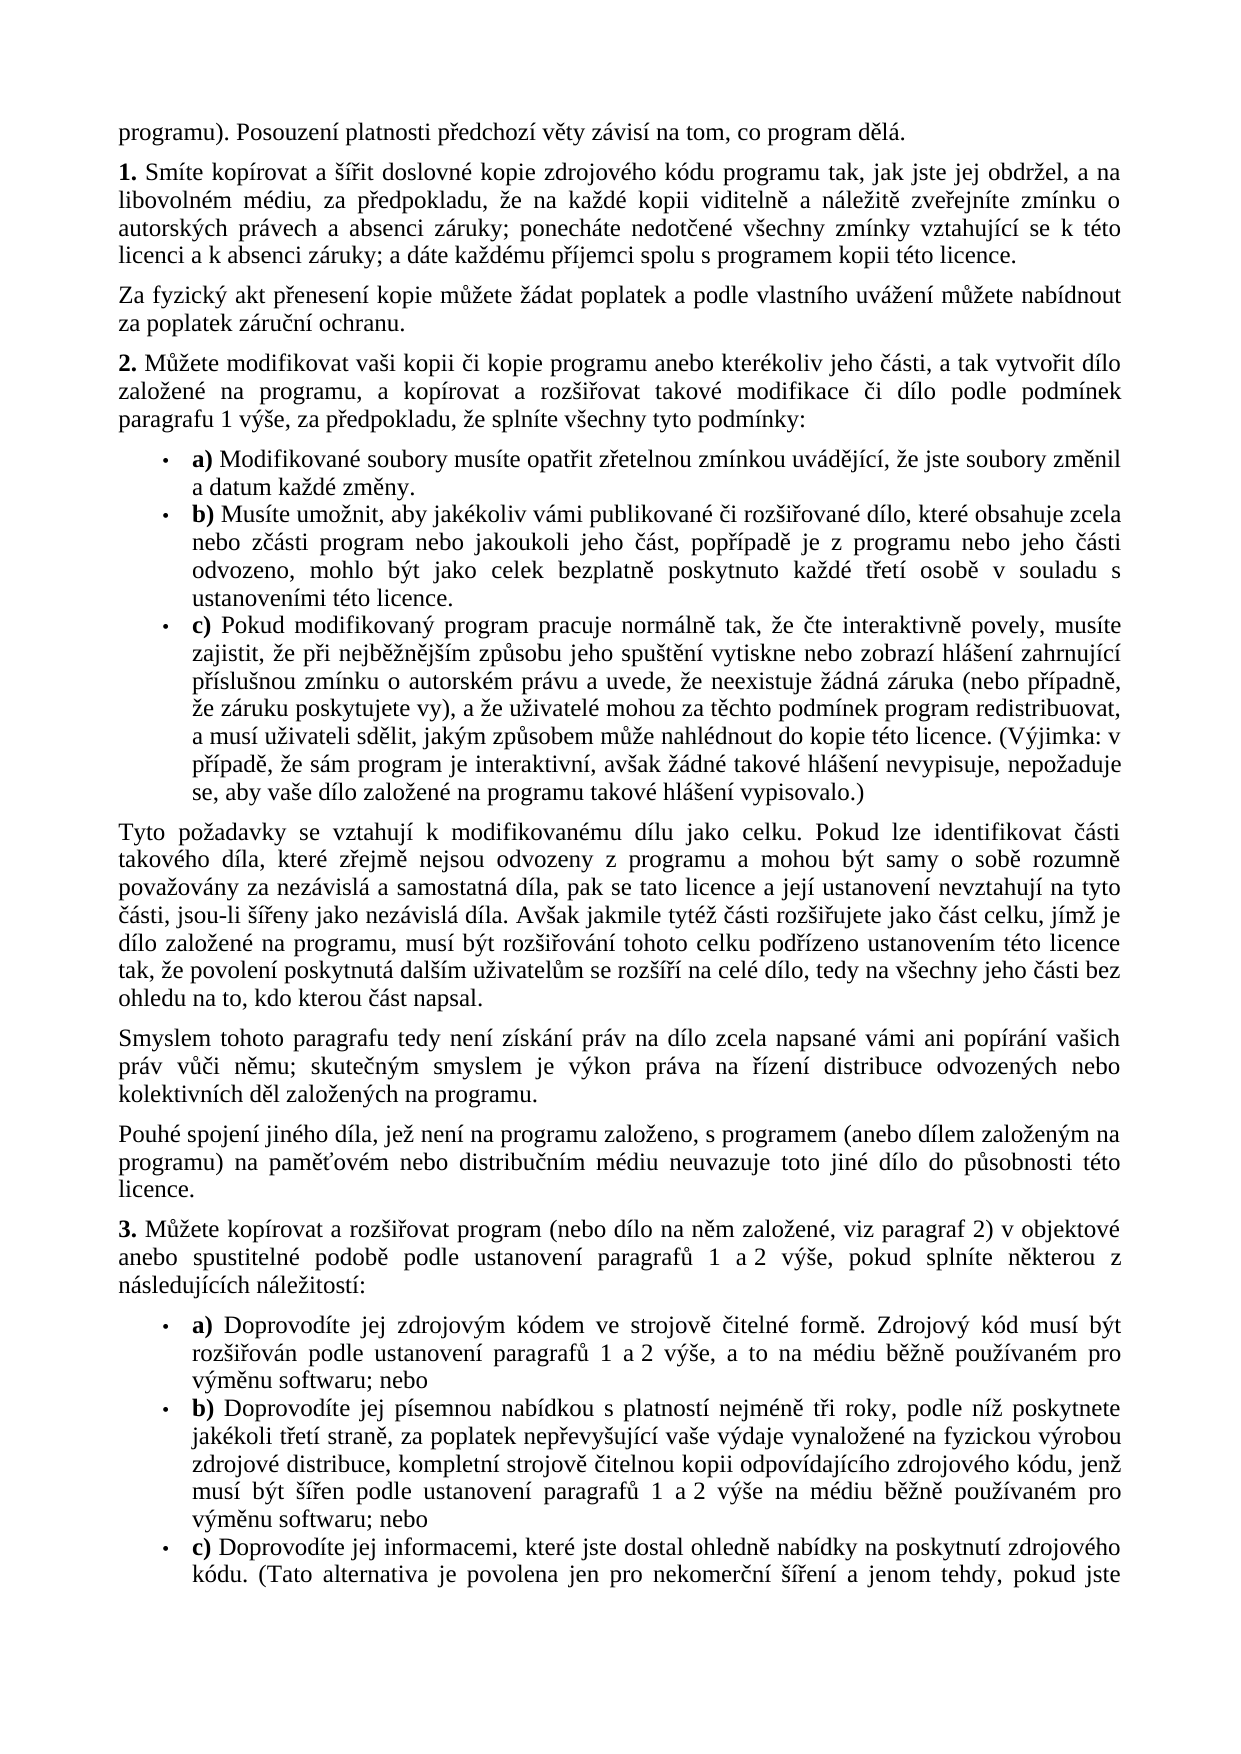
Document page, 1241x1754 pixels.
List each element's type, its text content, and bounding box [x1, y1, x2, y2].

text Smyslem tohoto paragrafu tedy není získání práv na dílo zcela napsané vámi ani popírání vašich práv vůči němu; skutečným smyslem je výkon práva na řízení distribuce odvozených nebo kolektivních děl založených na programu. [118, 1024, 1122, 1107]
text 2. Můžete modifikovat vaši kopii či kopie programu anebo kterékoliv jeho části, a tak vytvořit dílo založené na programu, a kopírovat a rozšiřovat takové modifikace či dílo podle podmínek paragrafu 1 výše, za předpokladu, že splníte všechny tyto podmínky: [118, 349, 1122, 433]
text Za fyzický akt přenesení kopie můžete žádat poplatek a podle vlastního uvážení můžete nabídnout za poplatek záruční ochranu. [118, 282, 1122, 337]
list a) Modifikované soubory musíte opatřit zřetelnou zmínkou uvádějící, že jste soubory změnil a datum každé změny. [162, 445, 1122, 501]
text 1. Smíte kopírovat a šířit doslovné kopie zdrojového kódu programu tak, jak jste jej obdržel, a na libovolném médiu, za předpokladu, že na každé kopii viditelně a náležitě zveřejníte zmínku o autorských právech a absenci záruky; ponecháte nedotčené všechny zmínky vztahující se k této licenci a k absenci záruky; a dáte každému příjemci spolu s programem kopii této licence. [118, 158, 1122, 269]
text Tyto požadavky se vztahují k modifikovanému dílu jako celku. Pokud lze identifikovat části takového díla, které zřejmě nejsou odvozeny z programu a mohou být samy o sobě rozumně považovány za nezávislá a samostatná díla, pak se tato licence a její ustanovení nevztahují na tyto části, jsou-li šířeny jako nezávislá díla. Avšak jakmile tytéž části rozšiřujete jako část celku, jímž je dílo založené na programu, musí být rozšiřování tohoto celku podřízeno ustanovením této licence tak, že povolení poskytnutá dalším uživatelům se rozšíří na celé dílo, tedy na všechny jeho části bez ohledu na to, kdo kterou část napsal. [118, 818, 1122, 1012]
text Pouhé spojení jiného díla, jež není na programu založeno, s programem (anebo dílem založeným na programu) na paměťovém nebo distribučním médiu neuvazuje toto jiné dílo do působnosti této licence. [118, 1120, 1122, 1203]
list c) Pokud modifikovaný program pracuje normálně tak, že čte interaktivně povely, musíte zajistit, že při nejběžnějším způsobu jeho spuštění vytiskne nebo zobrazí hlášení zahrnující příslušnou zmínku o autorském právu a uvede, že neexistuje žádná záruka (nebo případně, že záruku poskytujete vy), a že uživatelé mohou za těchto podmínek program redistribuovat, a musí uživateli sdělit, jakým způsobem může nahlédnout do kopie této licence. (Výjimka: v případě, že sám program je interaktivní, avšak žádné takové hlášení nevypisuje, nepožaduje se, aby vaše dílo založené na programu takové hlášení vypisovalo.) [162, 611, 1122, 805]
list c) Doprovodíte jej informacemi, které jste dostal ohledně nabídky na poskytnutí zdrojového kódu. (Tato alternativa je povolena jen pro nekomerční šíření a jenom tehdy, pokud jste [162, 1533, 1122, 1588]
text programu). Posouzení platnosti předchozí věty závisí na tom, co program dělá. [118, 118, 1122, 146]
list b) Doprovodíte jej písemnou nabídkou s platností nejméně tři roky, podle níž poskytnete jakékoli třetí straně, za poplatek nepřevyšující vaše výdaje vynaložené na fyzickou výrobou zdrojové distribuce, kompletní strojově čitelnou kopii odpovídajícího zdrojového kódu, jenž musí být šířen podle ustanovení paragrafů 1 a 2 výše na médiu běžně používaném pro výměnu softwaru; nebo [162, 1394, 1122, 1533]
list b) Musíte umožnit, aby jakékoliv vámi publikované či rozšiřované dílo, které obsahuje zcela nebo zčásti program nebo jakoukoli jeho část, popřípadě je z programu nebo jeho části odvozeno, mohlo být jako celek bezplatně poskytnuto každé třetí osobě v souladu s ustanoveními této licence. [162, 501, 1122, 611]
list a) Doprovodíte jej zdrojovým kódem ve strojově čitelné formě. Zdrojový kód musí být rozšiřován podle ustanovení paragrafů 1 a 2 výše, a to na médiu běžně používaném pro výměnu softwaru; nebo [162, 1311, 1122, 1394]
text 3. Můžete kopírovat a rozšiřovat program (nebo dílo na něm založené, viz paragraf 2) v objektové anebo spustitelné podobě podle ustanovení paragrafů 1 a 2 výše, pokud splníte některou z následujících náležitostí: [118, 1216, 1122, 1299]
